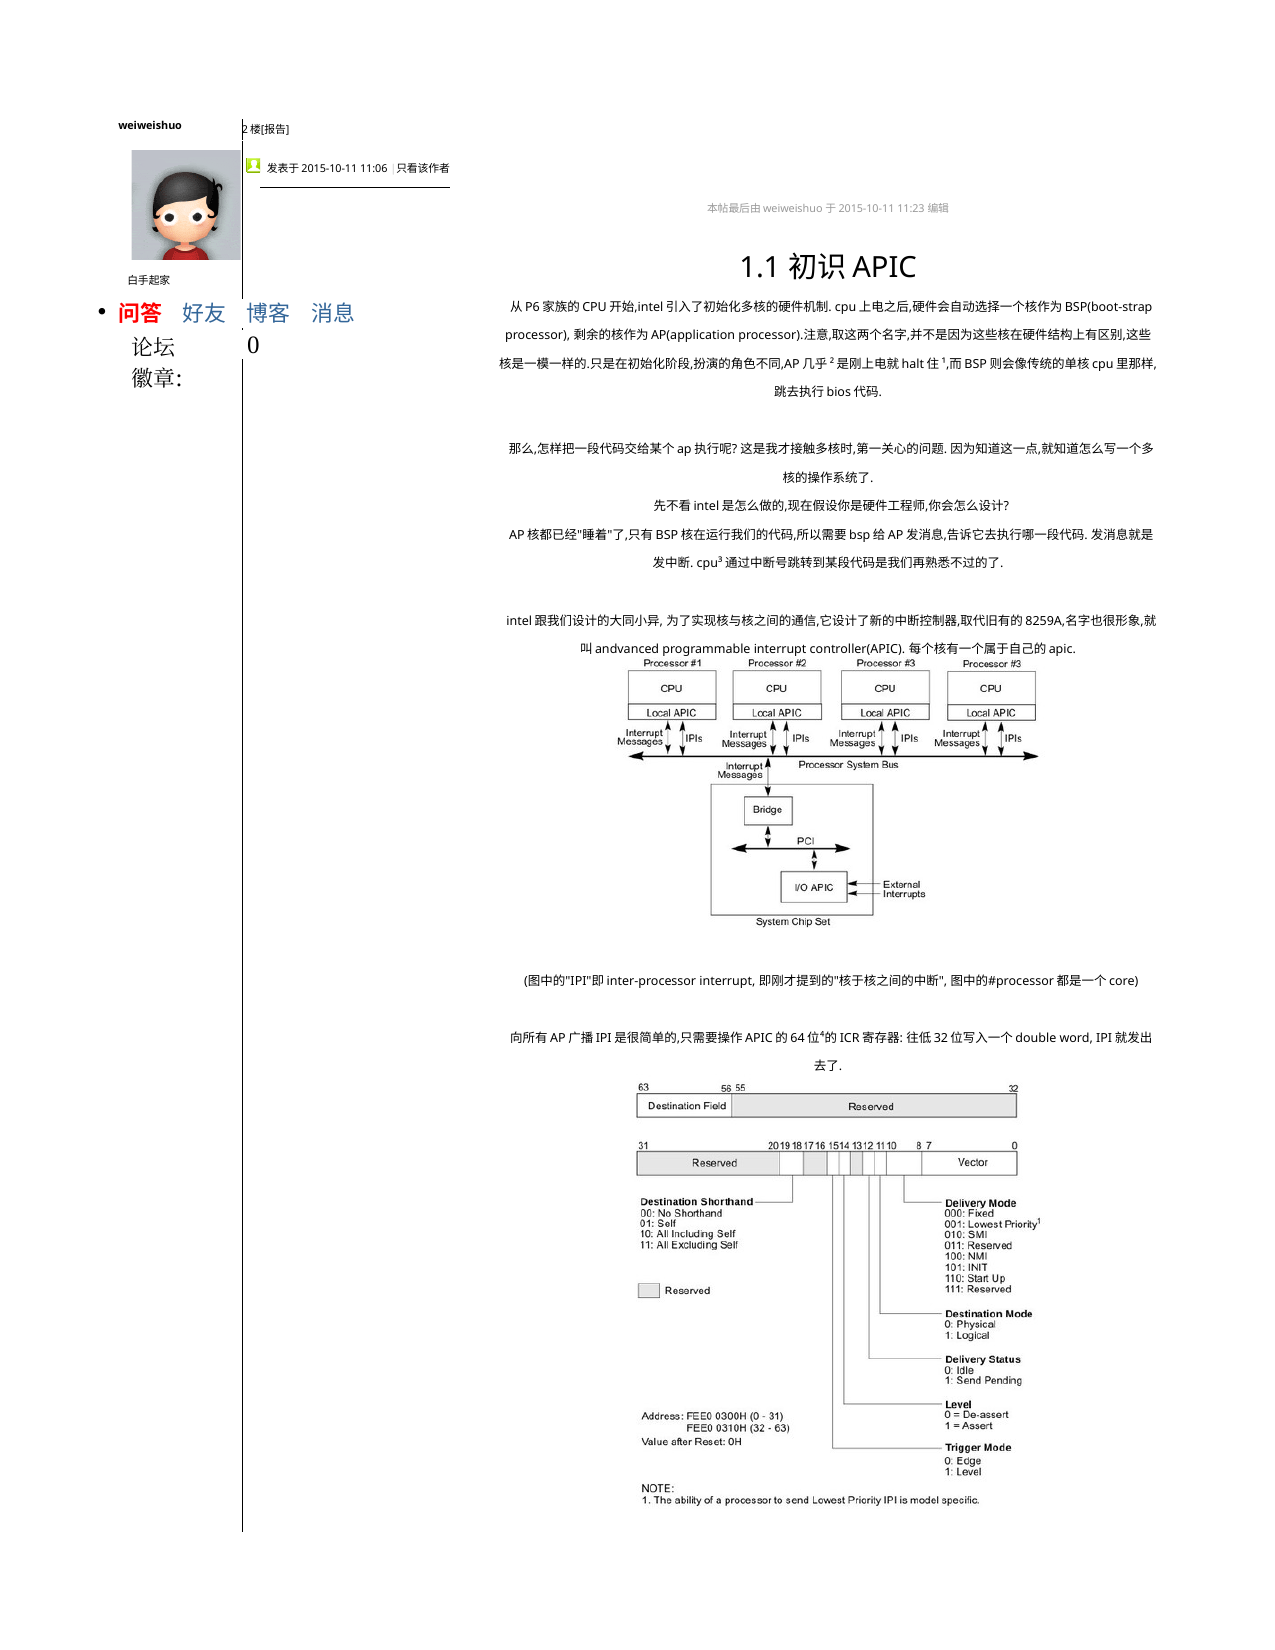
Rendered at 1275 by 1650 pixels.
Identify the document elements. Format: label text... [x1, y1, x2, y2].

picture [607, 657, 1055, 928]
picture [131, 150, 241, 260]
table_header 本帖最后由 weiweishuo 于 2015-10-11 11:23 编辑 1.1 初识APIC 从P6家族的CPU开始,intel引入了初始化多核的硬件机制. cpu上电之后,硬件会自动选择一个核作为BSP(boot-strap processor), 剩余的核作为AP(application processor).注意,取这两个名字,并不是因为这些核在硬件结构上有区别,这些核是一模一样的.只是在初始化阶段,扮演的角色不同,AP几乎²是刚上电就halt住¹,而BSP则会像传统的单核cpu里那样,跳去执行bios代码. 那么,怎样把一段代码交给某个ap执行呢? 这是我才接触多核时,第一关心的问题. 因为知道这一点,就知道怎么写一个多核的操作系统了. 先不看intel是怎么做的,现在假设你是硬件工程师,你会怎么设计? AP核都已经"睡着"了,只有BSP核在运行我们的代码,所以需要bsp给AP发消息,告诉它去执行哪一段代码. 发消息就是发中断. cpu³通过中断号跳转到某段代码是我们再熟悉不过的了. intel跟我们设计的大同小异, 为了实现核与核之间的通信,它设计了新的中断控制器,取代旧有的8259A,名字也很形象,就叫andvanced programmable interrupt controller(APIC). 每个核有一个属于自己的apic. (图中的"IPI"即inter-processor interrupt, 即刚才提到的"核于核之间的中断", 图中的#processor都是一个core) 向所有AP广播IPI是很简单的,只需要操作APIC的64位⁴的ICR寄存器: 往低32位写入一个double word, IPI就发出去了. 我们关心的位段是: Destination Shothand: 00 No Shorthand 即禁用shorthand模式,因为有时我们往指定 的core发送IPI,就需要往ICR高32位寄存器的 destination field里填写详细的地址(通常是目 标core的apic id) 01 self 10 all Including self 11 all excluding self 这个是我们需要的 Delivery Mode: 发送什么类型的IPI 000: Fixed 即常规中断,中断号在vector位段里 100: NMI 不可屏蔽中断,会导致硬件重启. vector ignored 101: INIT cause target core perform an INIT. vector must be 0 110: Start Up Delivery Status: read only, 指示上次IPI的发送状态 0: Idle 发送完成 1: Send Pending 发送未完成 一些不常用的位,我们设置一下就不管它了. Destination Mode: 0 Level : 1 Trigger Mode: 0 我们再回忆一下我们的构想:我们要给APs广播一个IPI,通过这个IPI携带的中断号,让所有的AP跳去执行某段代码. 就FIX类型的IPI而言, 它的实现跟我们的构想完全一致.但在对AP的初始化上,也就是cpu上电后,APs进入等待状态,怎么让它们由这个状态跳去执行"某段代码"(通常是为他们安排的初始化代码)呢,intel的做了专门的设计,这个设计属于IA32上smp 初始化协议⁵的一部分: 1, 要往AP广播两次IPI,而不是一次. 首先广播一个INIT类型的IPI,然后广播一个start-up类型的IPI. 2, start-up IPI里的vector位段存放的不是中断号,而是(target code address base / 0x1000). intel应该是刻意的避免smp的初始化依赖于实模式的中断机制.⁶ 好了, 现在我们可以畅想一下自己的代码了(虽然对APIC的编程还不是很有信心). 我们计划让APs跳去执行这样一段代码⁷: inc byte [cpu_count] mov bx, 0xb800 mov ds, bx l: inc [cpu_count] jmp l cpu_count: db 0 预想的结果,是屏幕左上角开始的第2个字符,一直到第(2+AP_count-1)个字符,会同时快速的跳跃. 每个字符的跳跃,对应着一个核的运转. 下一小节见. 2015,10,4 --------------------------------------------------------------------- 1. 我用halt,只是形容它的状态,不是说它执行了hlt指令. 2. 会完成一个硬件上的minimal self-configuration. 3. 准确说应该是"核", 以后此类的都需要你靠上下文区分. 4, In xAPIC mode the ICR is addressed as two 32-bit registers, ICR_LOW(ffe0 0300H) and ICR_HIGH(FFE0 0310H). 5, Multiprocessor Specification Version 1.4, 所谓协议,应该是跟bios程序员的协议吧~ 6, 在hlt模式下能不能直接用FIX IPI做跳转, 目前还没测. 7, nasm语法,以后的汇编器也会使用nasm. 下一节 从修改bios开始 [499, 187, 1157, 1532]
table_header 2楼[报告] 发表于 2015-10-11 11:06 |只看该作者 [243, 119, 294, 140]
table_header 2楼[报告] 发表于 2015-10-11 11:06 |只看该作者 [243, 118, 1157, 1532]
picture [607, 1074, 1055, 1509]
table_header weiweishuo 白手起家 [118, 118, 375, 1532]
picture [246, 158, 261, 173]
